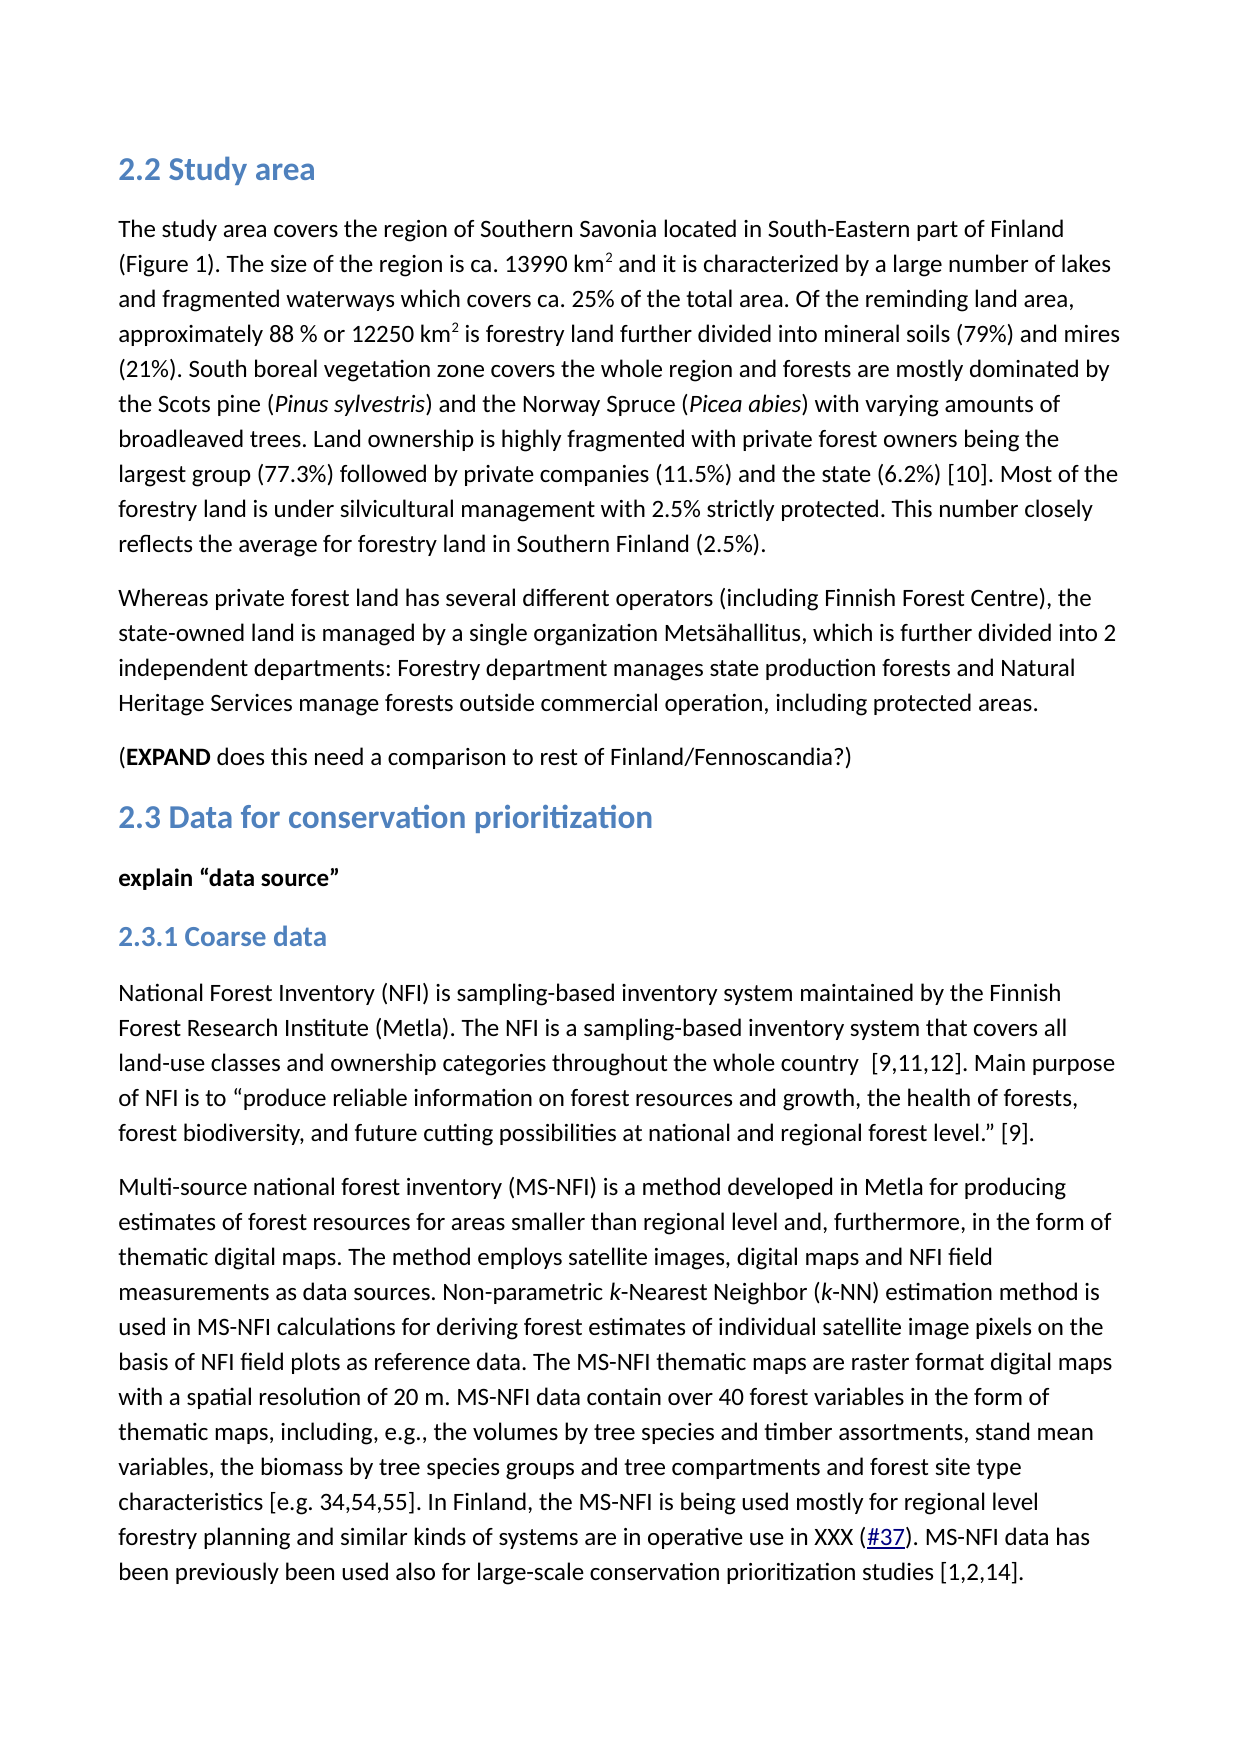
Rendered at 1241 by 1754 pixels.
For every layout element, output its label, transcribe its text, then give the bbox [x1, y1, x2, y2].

text Whereas private forest land has several different operators (including Finnish Forest Centre), the state-owned land is managed by a single organization Metsähallitus, which is further divided into 2 independent departments: Forestry department manages state production forests and Natural Heritage Services manage forests outside commercial operation, including protected areas. [118, 582, 1122, 717]
text (EXPAND does this need a comparison to rest of Finland/Fennoscandia?) [118, 741, 1122, 771]
subtitle 2.3 Data for conservation prioritization [118, 796, 1122, 837]
text The study area covers the region of Southern Savonia located in South-Eastern part of Finland (Figure 1). The size of the region is ca. 13990 km2 and it is characterized by a large number of lakes and fragmented waterways which covers ca. 25% of the total area. Of the reminding land area, approximately 88 % or 12250 km2 is forestry land further divided into mineral soils (79%) and mires (21%). South boreal vegetation zone covers the whole region and forests are mostly dominated by the Scots pine (Pinus sylvestris) and the Norway Spruce (Picea abies) with varying amounts of broadleaved trees. Land ownership is highly fragmented with private forest owners being the largest group (77.3%) followed by private companies (11.5%) and the state (6.2%) [10]. Most of the forestry land is under silvicultural management with 2.5% strictly protected. This number closely reflects the average for forestry land in Southern Finland (2.5%). [118, 213, 1122, 559]
text Multi-source national forest inventory (MS-NFI) is a method developed in Metla for producing estimates of forest resources for areas smaller than regional level and, furthermore, in the form of thematic digital maps. The method employs satellite images, digital maps and NFI field measurements as data sources. Non-parametric k-Nearest Neighbor (k-NN) estimation method is used in MS-NFI calculations for deriving forest estimates of individual satellite image pixels on the basis of NFI field plots as reference data. The MS-NFI thematic maps are raster format digital maps with a spatial resolution of 20 m. MS-NFI data contain over 40 forest variables in the form of thematic maps, including, e.g., the volumes by tree species and timber assortments, stand mean variables, the biomass by tree species groups and tree compartments and forest site type characteristics [e.g. 34,54,55]⁠. In Finland, the MS-NFI is being used mostly for regional level forestry planning and similar kinds of systems are in operative use in XXX (#37). MS-NFI data has been previously been used also for large-scale conservation prioritization studies [1,2,14]. [118, 1171, 1122, 1587]
text explain “data source” [118, 862, 1122, 892]
subtitle 2.2 Study area [118, 148, 1122, 188]
text National Forest Inventory (NFI) is sampling-based inventory system maintained by the Finnish Forest Research Institute (Metla). The NFI is a sampling-based inventory system that covers all land-use classes and ownership categories throughout the whole country [9,11,12]. Main purpose of NFI is to “produce reliable information on forest resources and growth, the health of forests, forest biodiversity, and future cutting possibilities at national and regional forest level.” [9]. [118, 977, 1122, 1148]
subtitle 2.3.1 Coarse data [118, 918, 1122, 953]
